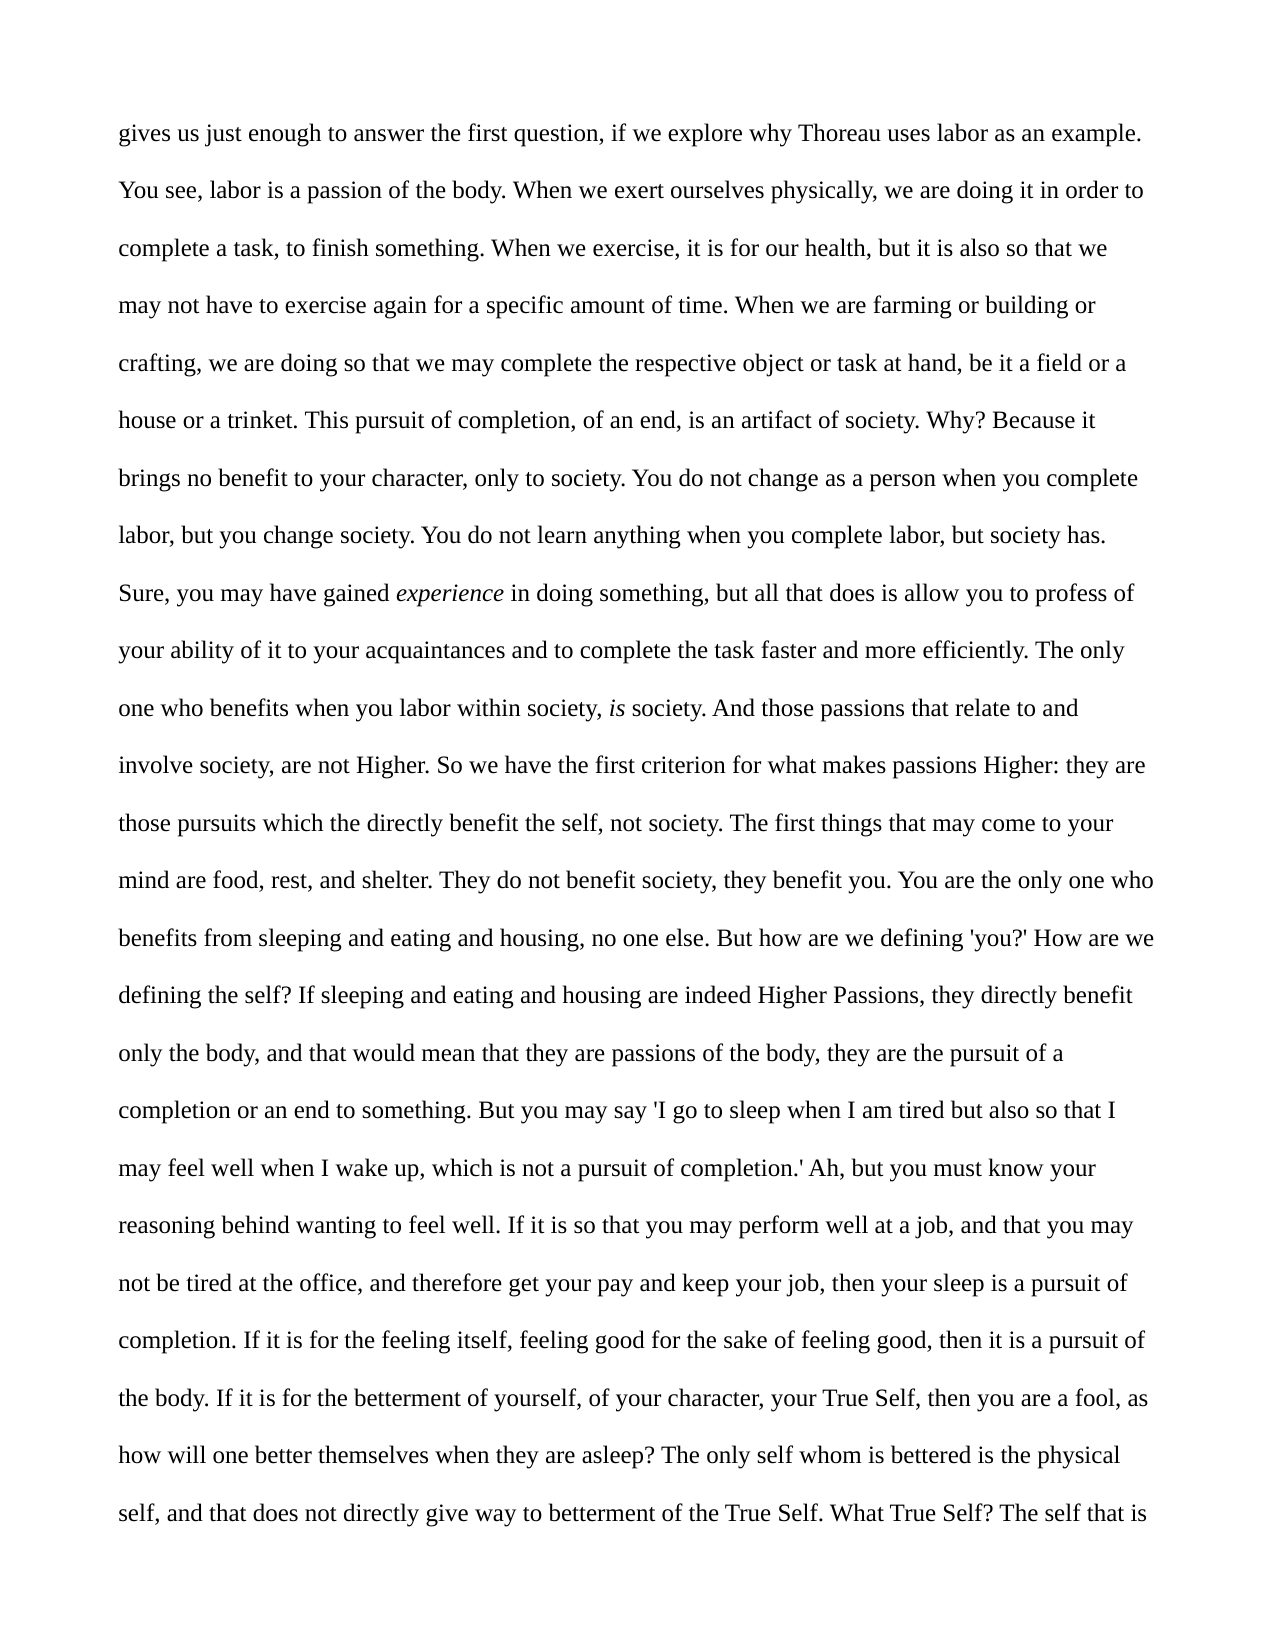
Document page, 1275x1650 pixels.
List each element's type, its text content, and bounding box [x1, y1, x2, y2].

text gives us just enough to answer the first question, if we explore why Thoreau uses labor as an example. You see, labor is a passion of the body. When we exert ourselves physically, we are doing it in order to complete a task, to finish something. When we exercise, it is for our health, but it is also so that we may not have to exercise again for a specific amount of time. When we are farming or building or crafting, we are doing so that we may complete the respective object or task at hand, be it a field or a house or a trinket. This pursuit of completion, of an end, is an artifact of society. Why? Because it brings no benefit to your character, only to society. You do not change as a person when you complete labor, but you change society. You do not learn anything when you complete labor, but society has. Sure, you may have gained experience in doing something, but all that does is allow you to profess of your ability of it to your acquaintances and to complete the task faster and more efficiently. The only one who benefits when you labor within society, is society. And those passions that relate to and involve society, are not Higher. So we have the first criterion for what makes passions Higher: they are those pursuits which the directly benefit the self, not society. The first things that may come to your mind are food, rest, and shelter. They do not benefit society, they benefit you. You are the only one who benefits from sleeping and eating and housing, no one else. But how are we defining 'you?' How are we defining the self? If sleeping and eating and housing are indeed Higher Passions, they directly benefit only the body, and that would mean that they are passions of the body, they are the pursuit of a completion or an end to something. But you may say 'I go to sleep when I am tired but also so that I may feel well when I wake up, which is not a pursuit of completion.' Ah, but you must know your reasoning behind wanting to feel well. If it is so that you may perform well at a job, and that you may not be tired at the office, and therefore get your pay and keep your job, then your sleep is a pursuit of completion. If it is for the feeling itself, feeling good for the sake of feeling good, then it is a pursuit of the body. If it is for the betterment of yourself, of your character, your True Self, then you are a fool, as how will one better themselves when they are asleep? The only self whom is bettered is the physical self, and that does not directly give way to betterment of the True Self. What True Self? The self that is [118, 118, 1157, 1527]
